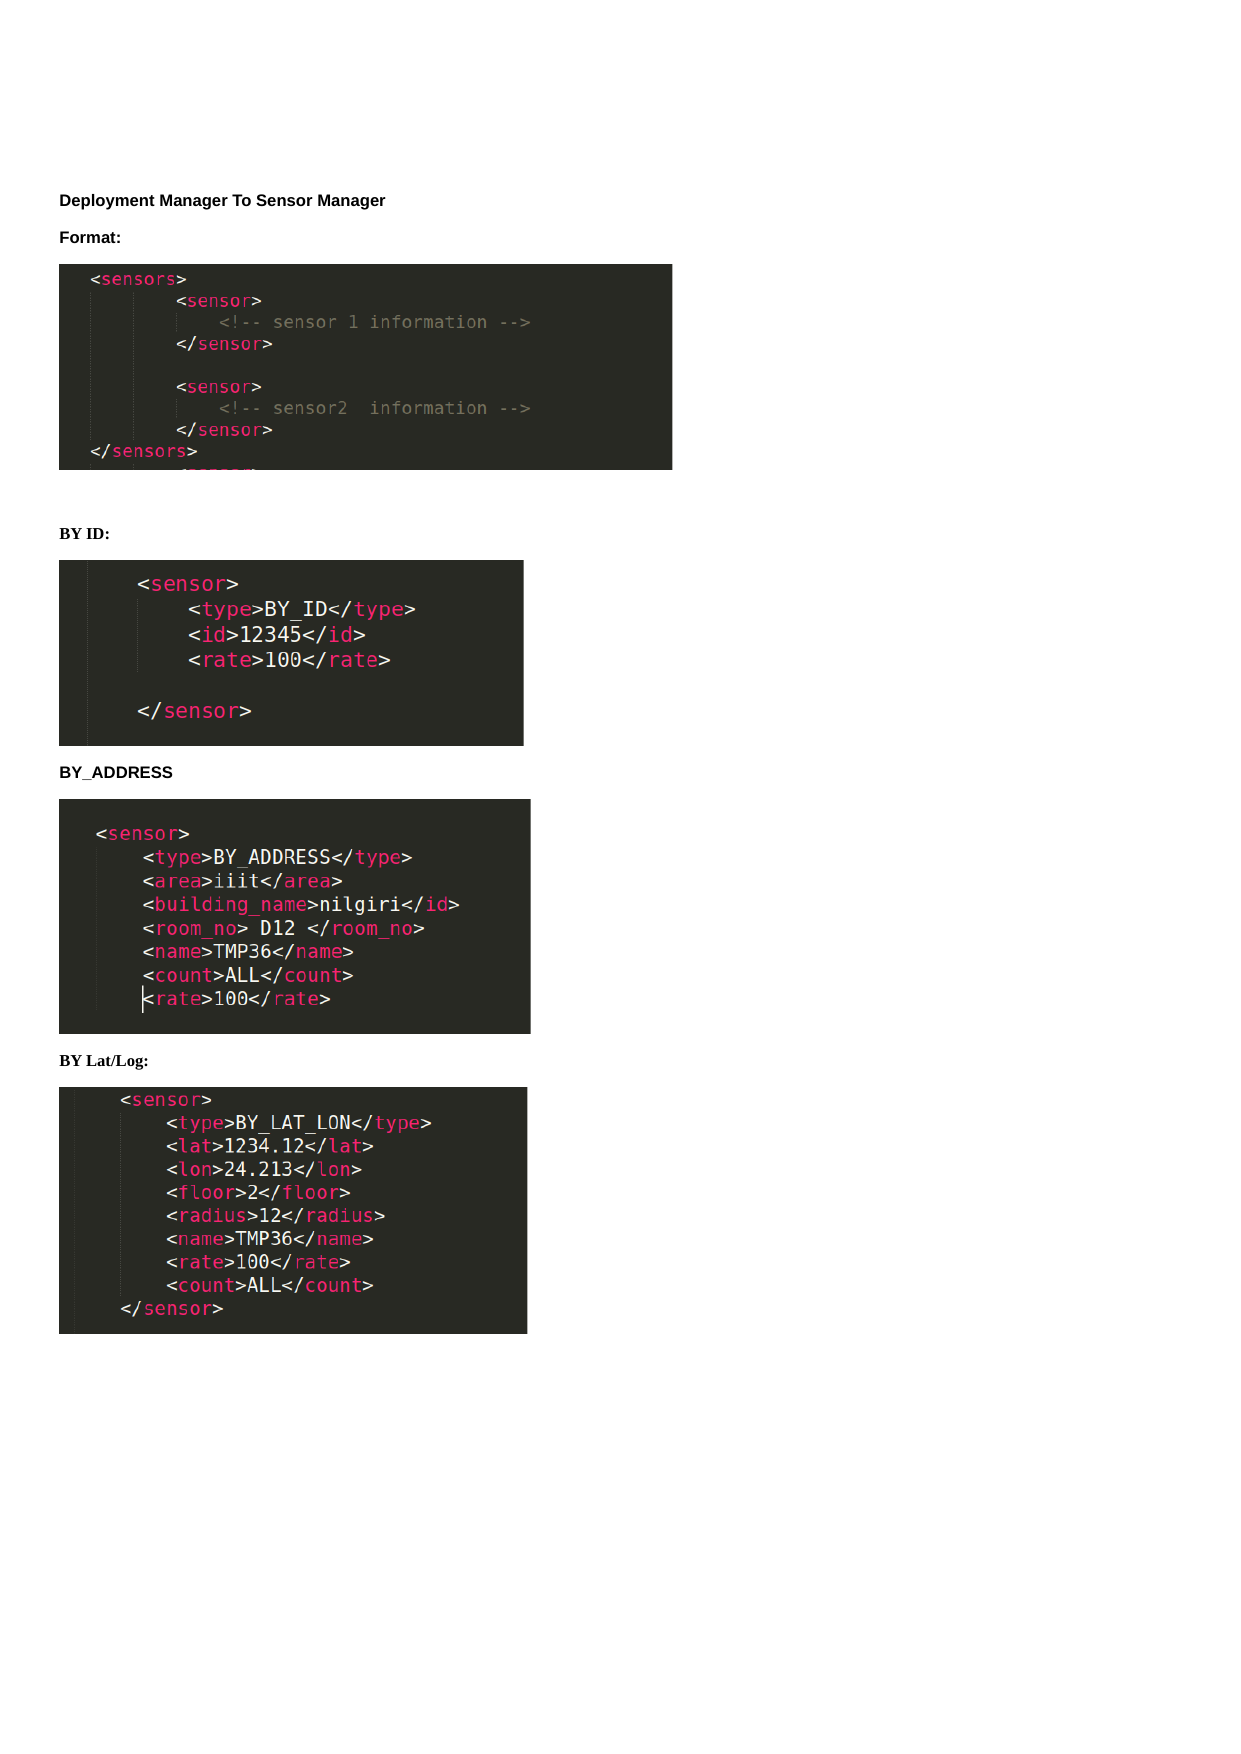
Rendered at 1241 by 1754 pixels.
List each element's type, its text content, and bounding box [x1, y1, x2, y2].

picture [59, 560, 524, 746]
text Format: [59, 228, 1122, 247]
text BY ID: [59, 524, 1122, 543]
text BY Lat/Log: [59, 1051, 1122, 1070]
picture [59, 1087, 528, 1334]
text BY_ADDRESS [59, 763, 1122, 782]
picture [59, 799, 531, 1034]
text Deployment Manager To Sensor Manager [59, 191, 1122, 210]
picture [59, 264, 673, 470]
